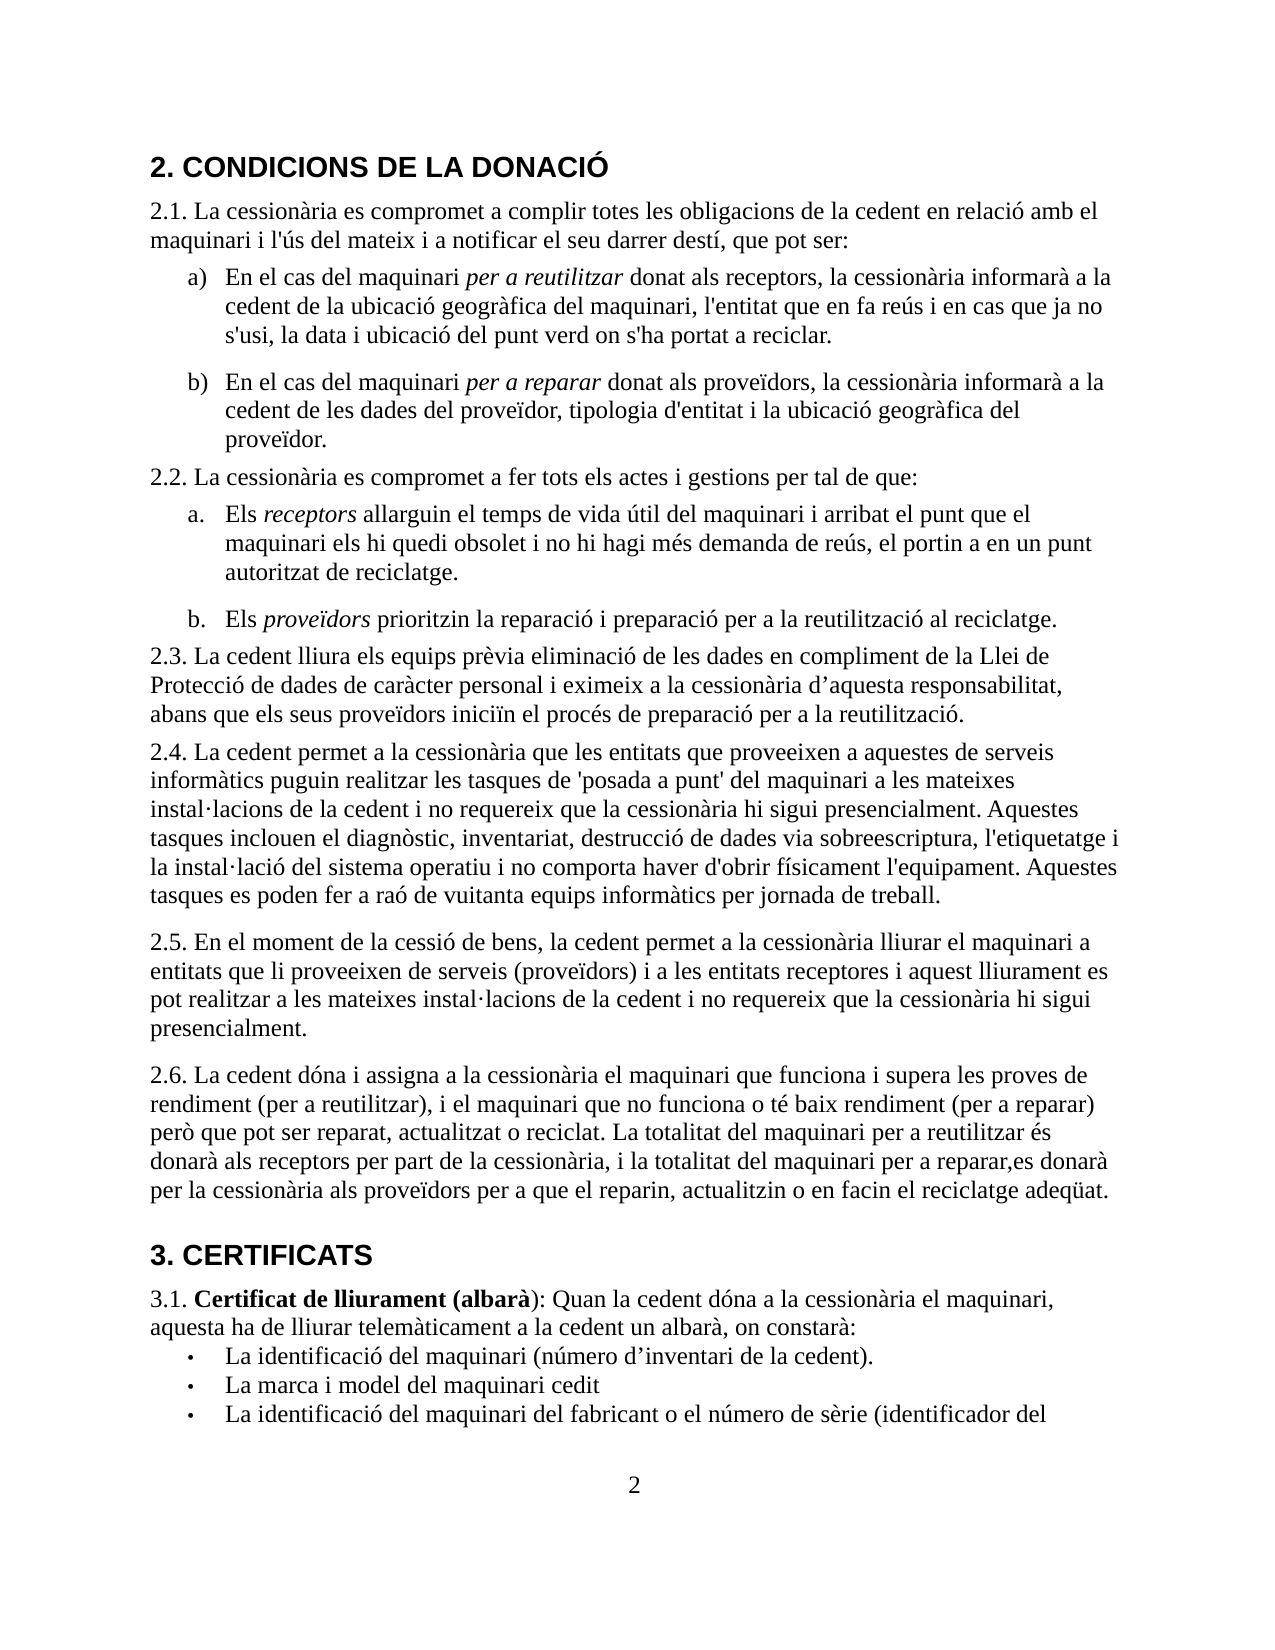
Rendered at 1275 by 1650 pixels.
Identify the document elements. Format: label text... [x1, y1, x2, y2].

text 2.5. En el moment de la cessió de bens, la cedent permet a la cessionària lliurar el maquinari a entitats que li proveeixen de serveis (proveïdors) i a les entitats receptores i aquest lliurament es pot realitzar a les mateixes instal·lacions de la cedent i no requereix que la cessionària hi sigui presencialment. [150, 927, 1125, 1042]
text 2.6. La cedent dóna i assigna a la cessionària el maquinari que funciona i supera les proves de rendiment (per a reutilitzar), i el maquinari que no funciona o té baix rendiment (per a reparar) però que pot ser reparat, actualitzat o reciclat. La totalitat del maquinari per a reutilitzar és donarà als receptors per part de la cessionària, i la totalitat del maquinari per a reparar,es donarà per la cessionària als proveïdors per a que el reparin, actualitzin o en facin el reciclatge adeqüat. [150, 1060, 1125, 1204]
text 2.1. La cessionària es compromet a complir totes les obligacions de la cedent en relació amb el maquinari i l'ús del mateix i a notificar el seu darrer destí, que pot ser: [150, 196, 1125, 253]
list La identificació del maquinari del fabricant o el número de sèrie (identificador del [187, 1399, 1125, 1427]
text 2.3. La cedent lliura els equips prèvia eliminació de les dades en compliment de la Llei de Protecció de dades de caràcter personal i eximeix a la cessionària d’aquesta responsabilitat, abans que els seus proveïdors iniciïn el procés de preparació per a la reutilització. [150, 641, 1125, 728]
text 2.2. La cessionària es compromet a fer tots els actes i gestions per tal de que: [150, 462, 1125, 491]
list En el cas del maquinari per a reparar donat als proveïdors, la cessionària informarà a la cedent de les dades del proveïdor, tipologia d'entitat i la ubicació geogràfica del proveïdor. [187, 367, 1125, 453]
subtitle 2. CONDICIONS DE LA DONACIÓ [150, 150, 1125, 183]
list Els proveïdors prioritzin la reparació i preparació per a la reutilització al reciclatge. [187, 604, 1125, 632]
list Els receptors allarguin el temps de vida útil del maquinari i arribat el punt que el maquinari els hi quedi obsolet i no hi hagi més demanda de reús, el portin a en un punt autoritzat de reciclatge. [187, 499, 1125, 586]
list La identificació del maquinari (número d’inventari de la cedent). [187, 1341, 1125, 1370]
text 3.1. Certificat de lliurament (albarà): Quan la cedent dóna a la cessionària el maquinari, aquesta ha de lliurar telemàticament a la cedent un albarà, on constarà: [150, 1284, 1125, 1341]
list La marca i model del maquinari cedit [187, 1370, 1125, 1399]
list En el cas del maquinari per a reutilitzar donat als receptors, la cessionària informarà a la cedent de la ubicació geogràfica del maquinari, l'entitat que en fa reús i en cas que ja no s'usi, la data i ubicació del punt verd on s'ha portat a reciclar. [187, 262, 1125, 349]
text 2.4. La cedent permet a la cessionària que les entitats que proveeixen a aquestes de serveis informàtics puguin realitzar les tasques de 'posada a punt' del maquinari a les mateixes instal·lacions de la cedent i no requereix que la cessionària hi sigui presencialment. Aquestes tasques inclouen el diagnòstic, inventariat, destrucció de dades via sobreescriptura, l'etiquetatge i la instal·lació del sistema operatiu i no comporta haver d'obrir físicament l'equipament. Aquestes tasques es poden fer a raó de vuitanta equips informàtics per jornada de treball. [150, 737, 1125, 909]
subtitle 3. CERTIFICATS [150, 1238, 1125, 1271]
